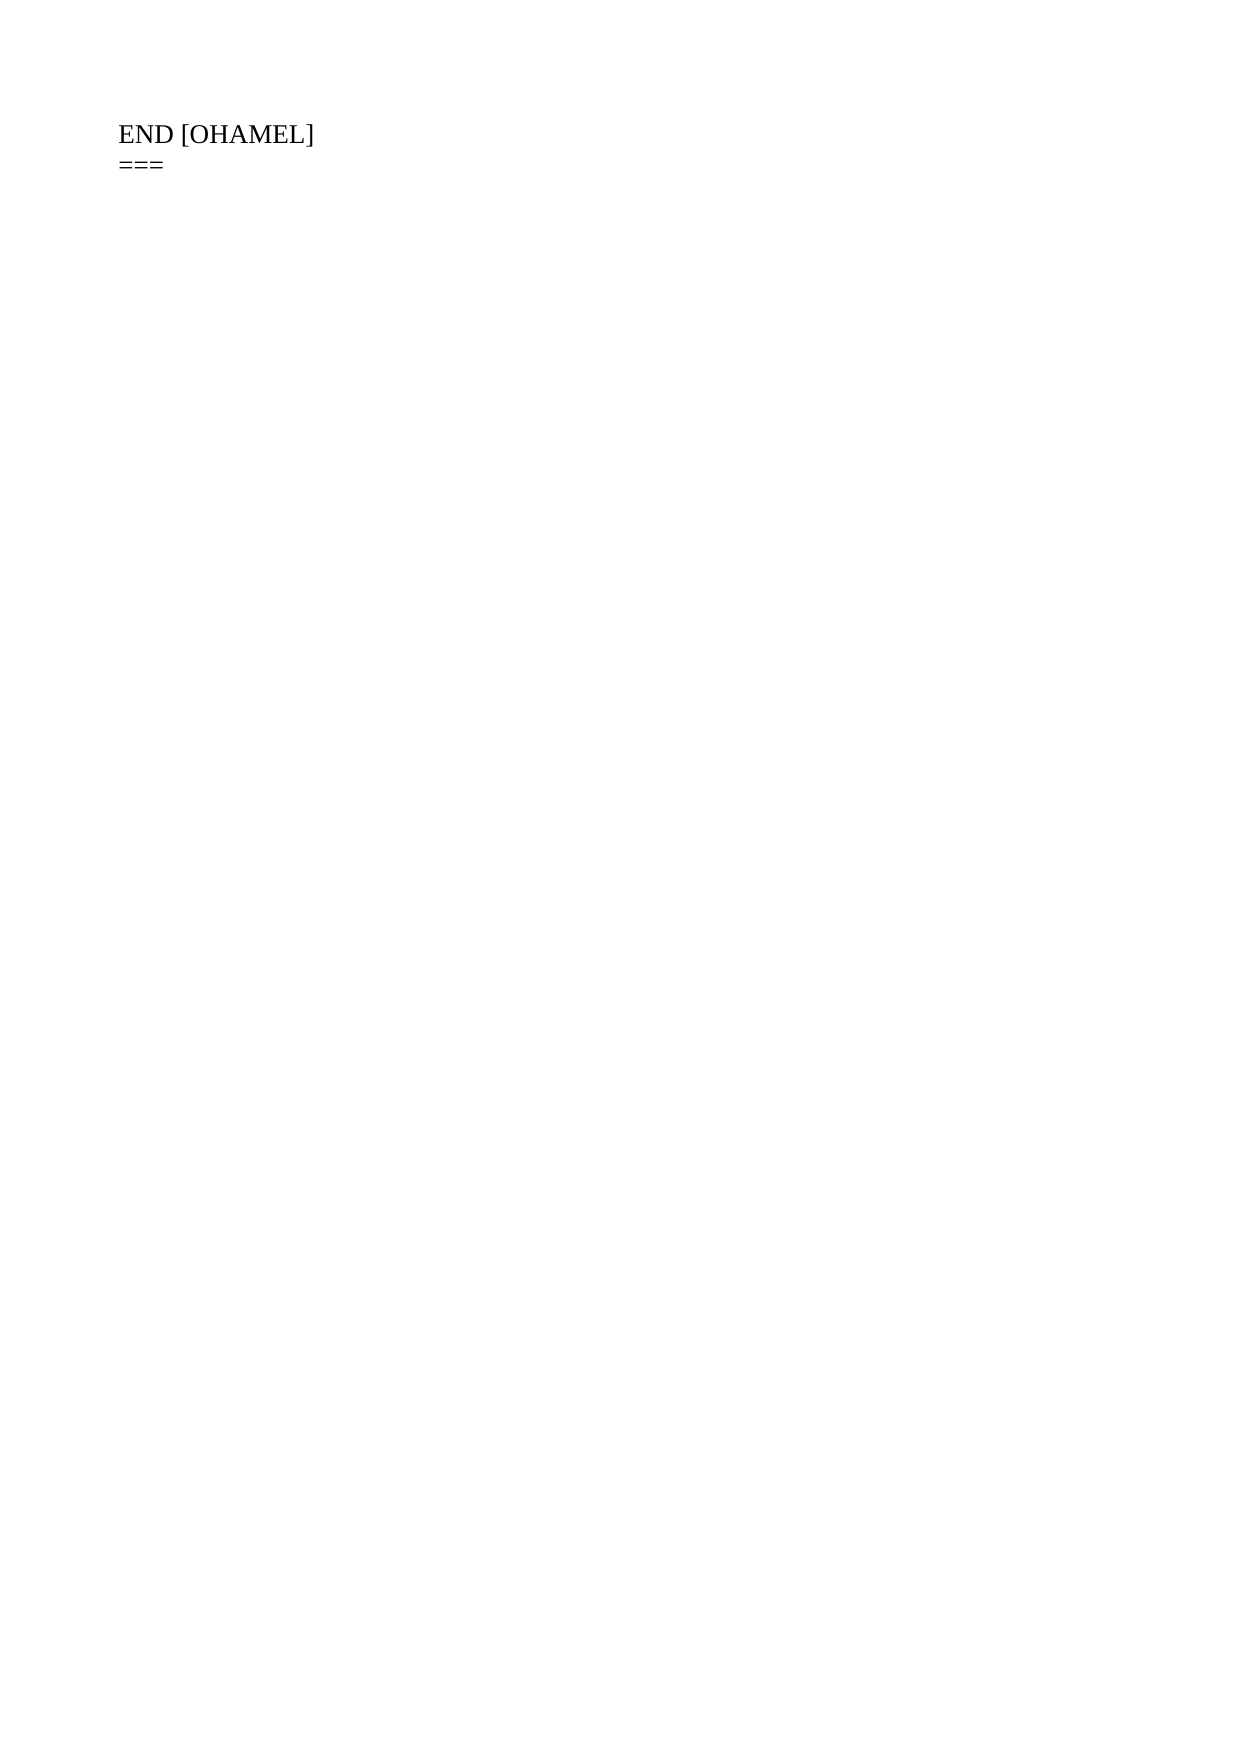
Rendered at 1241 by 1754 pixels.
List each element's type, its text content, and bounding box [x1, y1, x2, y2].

text === [118, 149, 1122, 180]
text END [OHAMEL] [118, 118, 1122, 149]
